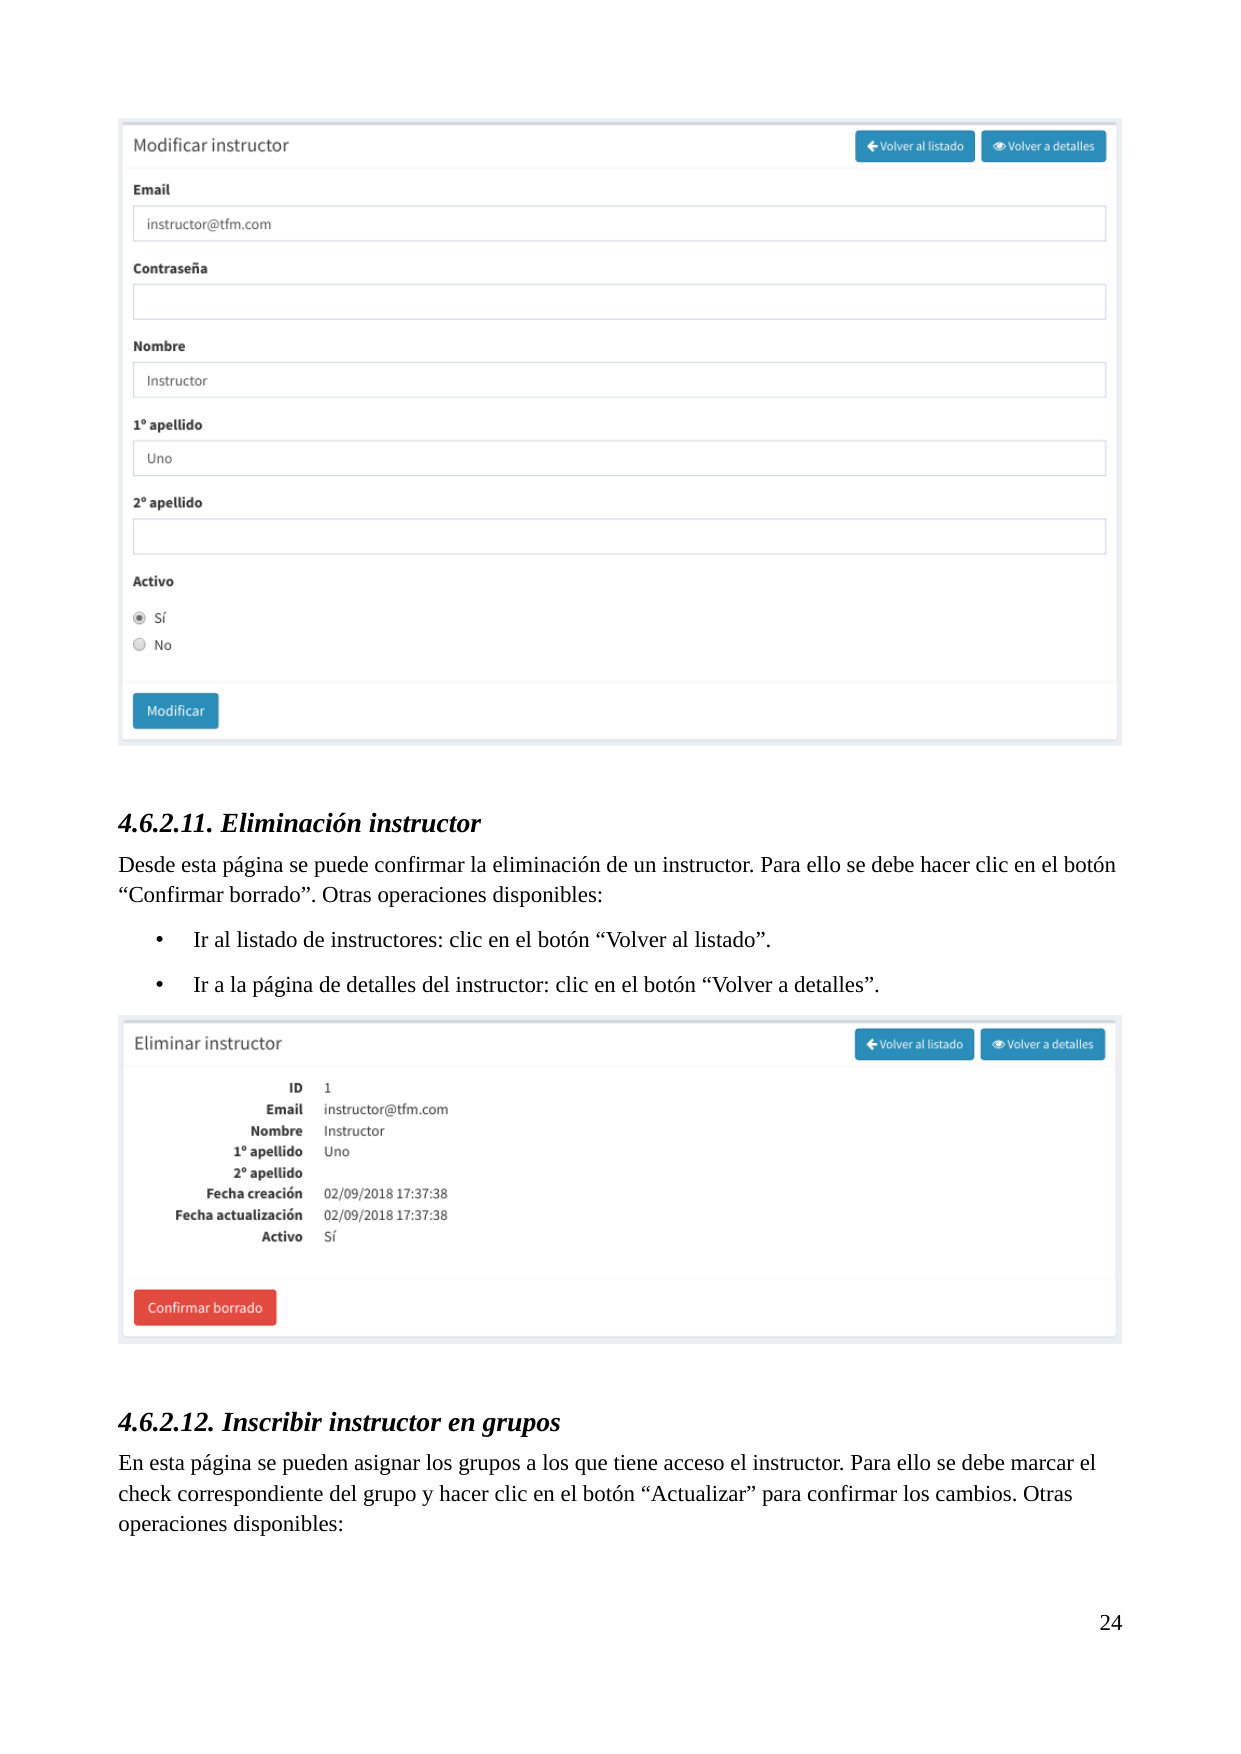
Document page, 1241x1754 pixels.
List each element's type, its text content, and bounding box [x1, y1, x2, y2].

text Desde esta página se puede confirmar la eliminación de un instructor. Para ello se debe hacer clic en el botón “Confirmar borrado”. Otras operaciones disponibles: [118, 851, 1122, 908]
list Ir a la página de detalles del instructor: clic en el botón “Volver a detalles”. [156, 971, 1122, 997]
subtitle 4.6.2.12. Inscribir instructor en grupos [118, 1405, 1122, 1437]
list Ir al listado de instructores: clic en el botón “Volver al listado”. [156, 926, 1122, 953]
subtitle 4.6.2.11. Eliminación instructor [118, 807, 1122, 839]
picture [118, 1015, 1123, 1344]
text En esta página se pueden asignar los grupos a los que tiene acceso el instructor. Para ello se debe marcar el check correspondiente del grupo y hacer clic en el botón “Actualizar” para confirmar los cambios. Otras operaciones disponibles: [118, 1449, 1122, 1536]
picture [118, 118, 1123, 746]
